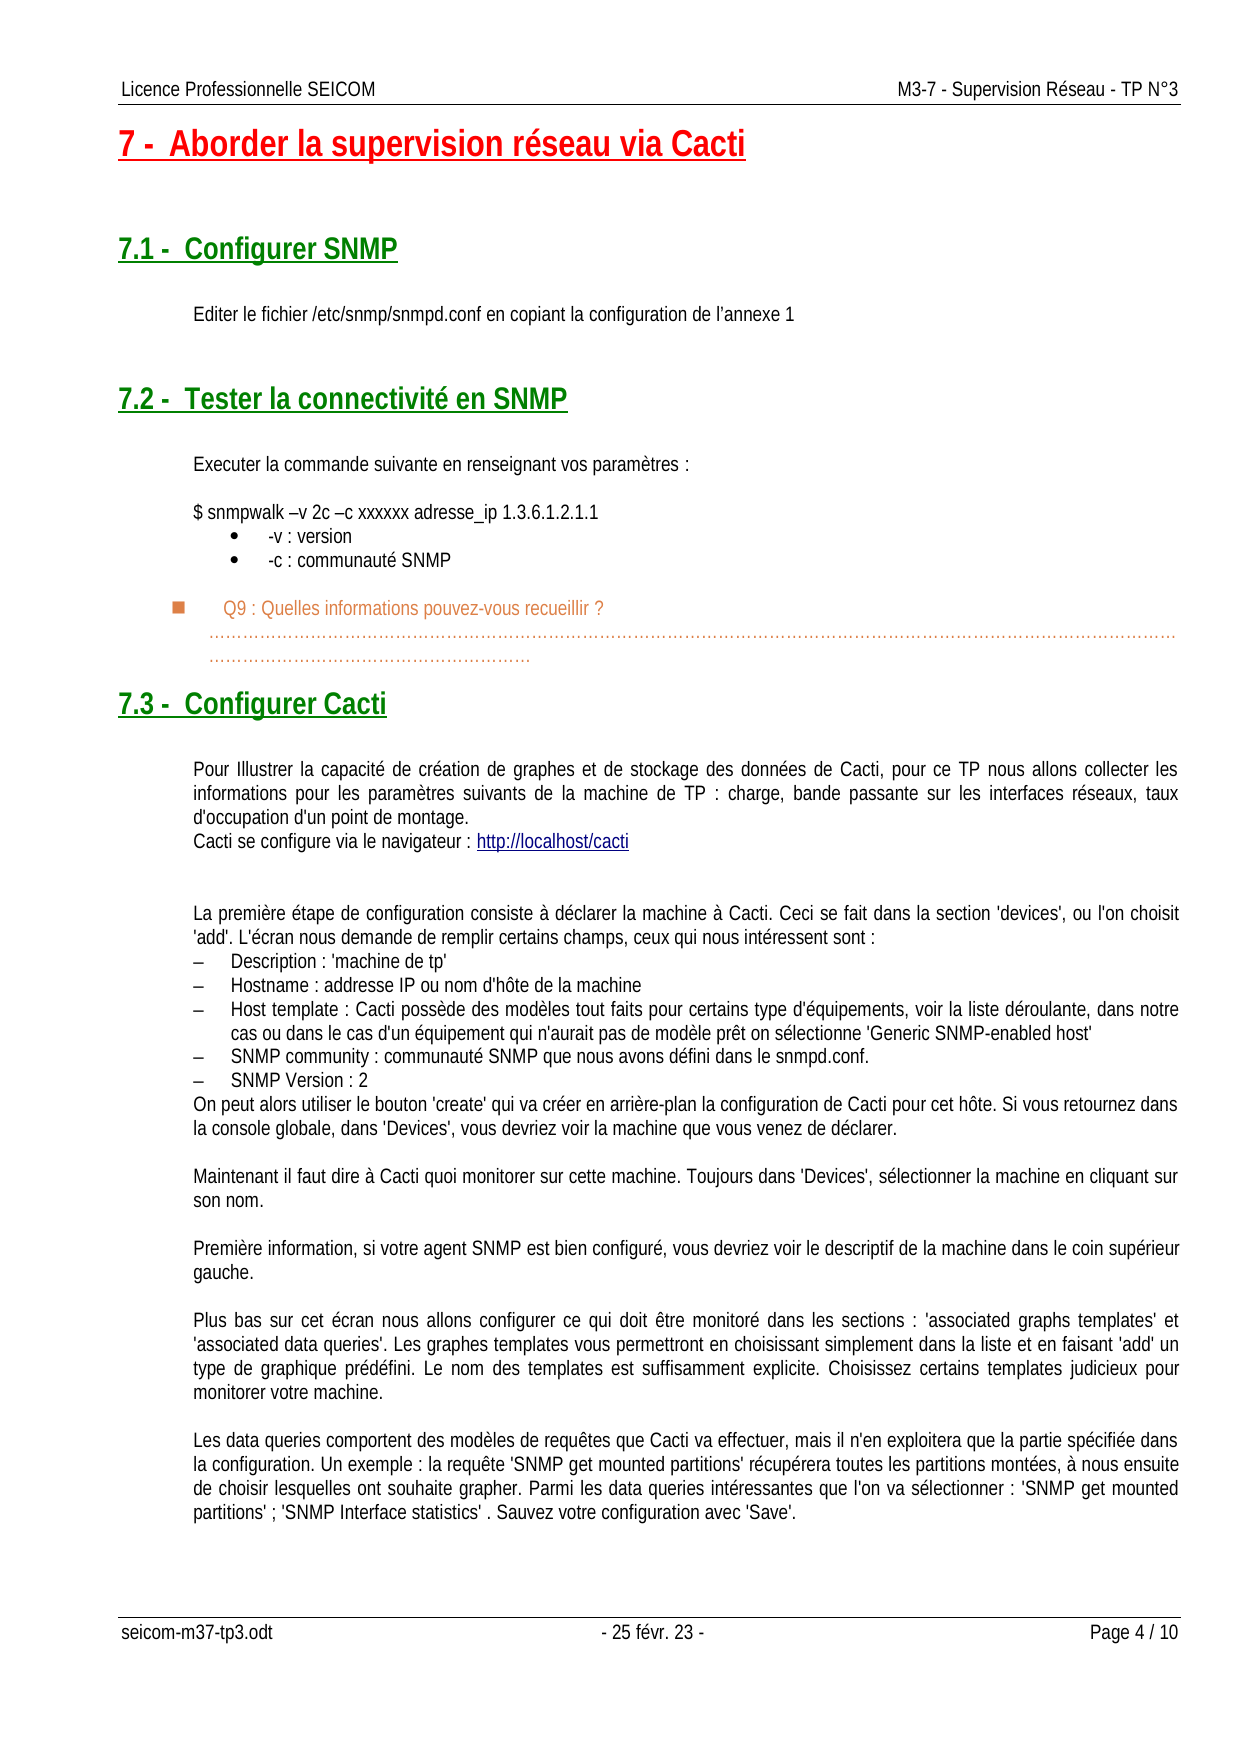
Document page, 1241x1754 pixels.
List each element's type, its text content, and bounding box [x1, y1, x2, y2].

subtitle Configurer Cacti [118, 685, 1181, 721]
subtitle Tester la connectivité en SNMP [118, 380, 1181, 416]
list On peut alors utiliser le bouton 'create' qui va créer en arrière-plan la configuration de Cacti pour cet hôte. Si vous retournez dans la console globale, dans 'Devices', vous devriez voir la machine que vous venez de déclarer. [193, 1092, 1181, 1140]
subtitle Aborder la supervision réseau via Cacti [118, 121, 1181, 164]
list Plus bas sur cet écran nous allons configurer ce qui doit être monitoré dans les sections : 'associated graphs templates' et 'associated data queries'. Les graphes templates vous permettront en choisissant simplement dans la liste et en faisant 'add' un type de graphique prédéfini. Le nom des templates est suffisamment explicite. Choisissez certains templates judicieux pour monitorer votre machine. [193, 1308, 1181, 1404]
list -c : communauté SNMP [231, 547, 1181, 571]
list La première étape de configuration consiste à déclarer la machine à Cacti. Ceci se fait dans la section 'devices', ou l'on choisit 'add'. L'écran nous demande de remplir certains champs, ceux qui nous intéressent sont : [193, 901, 1181, 948]
list Q9 : Quelles informations pouvez-vous recueillir ? ………………………………………………………………………………………………………………………………………………………………………………………………………… [171, 595, 1181, 667]
list Maintenant il faut dire à Cacti quoi monitorer sur cette machine. Toujours dans 'Devices', sélectionner la machine en cliquant sur son nom. [193, 1164, 1181, 1212]
list Première information, si votre agent SNMP est bien configuré, vous devriez voir le descriptif de la machine dans le coin supérieur gauche. [193, 1236, 1181, 1284]
list Description : 'machine de tp' [193, 948, 1181, 972]
list Executer la commande suivante en renseignant vos paramètres : [193, 452, 1181, 476]
list SNMP community : communauté SNMP que nous avons défini dans le snmpd.conf. [193, 1044, 1181, 1068]
list Les data queries comportent des modèles de requêtes que Cacti va effectuer, mais il n'en exploitera que la partie spécifiée dans la configuration. Un exemple : la requête 'SNMP get mounted partitions' récupérera toutes les partitions montées, à nous ensuite de choisir lesquelles ont souhaite grapher. Parmi les data queries intéressantes que l'on va sélectionner : 'SNMP get mounted partitions' ; 'SNMP Interface statistics' . Sauvez votre configuration avec 'Save'. [193, 1428, 1181, 1523]
list Hostname : addresse IP ou nom d'hôte de la machine [193, 972, 1181, 996]
list $ snmpwalk –v 2c –c xxxxxx adresse_ip 1.3.6.1.2.1.1 [193, 499, 1181, 523]
list Pour Illustrer la capacité de création de graphes et de stockage des données de Cacti, pour ce TP nous allons collecter les informations pour les paramètres suivants de la machine de TP : charge, bande passante sur les interfaces réseaux, taux d'occupation d'un point de montage. [193, 757, 1181, 829]
list -v : version [231, 523, 1181, 547]
list Editer le fichier /etc/snmp/snmpd.conf en copiant la configuration de l’annexe 1 [193, 302, 1181, 326]
list Host template : Cacti possède des modèles tout faits pour certains type d'équipements, voir la liste déroulante, dans notre cas ou dans le cas d'un équipement qui n'aurait pas de modèle prêt on sélectionne 'Generic SNMP-enabled host' [193, 996, 1181, 1044]
subtitle Configurer SNMP [118, 230, 1181, 266]
list SNMP Version : 2 [193, 1068, 1181, 1092]
list Cacti se configure via le navigateur : http://localhost/cacti [193, 829, 1181, 853]
